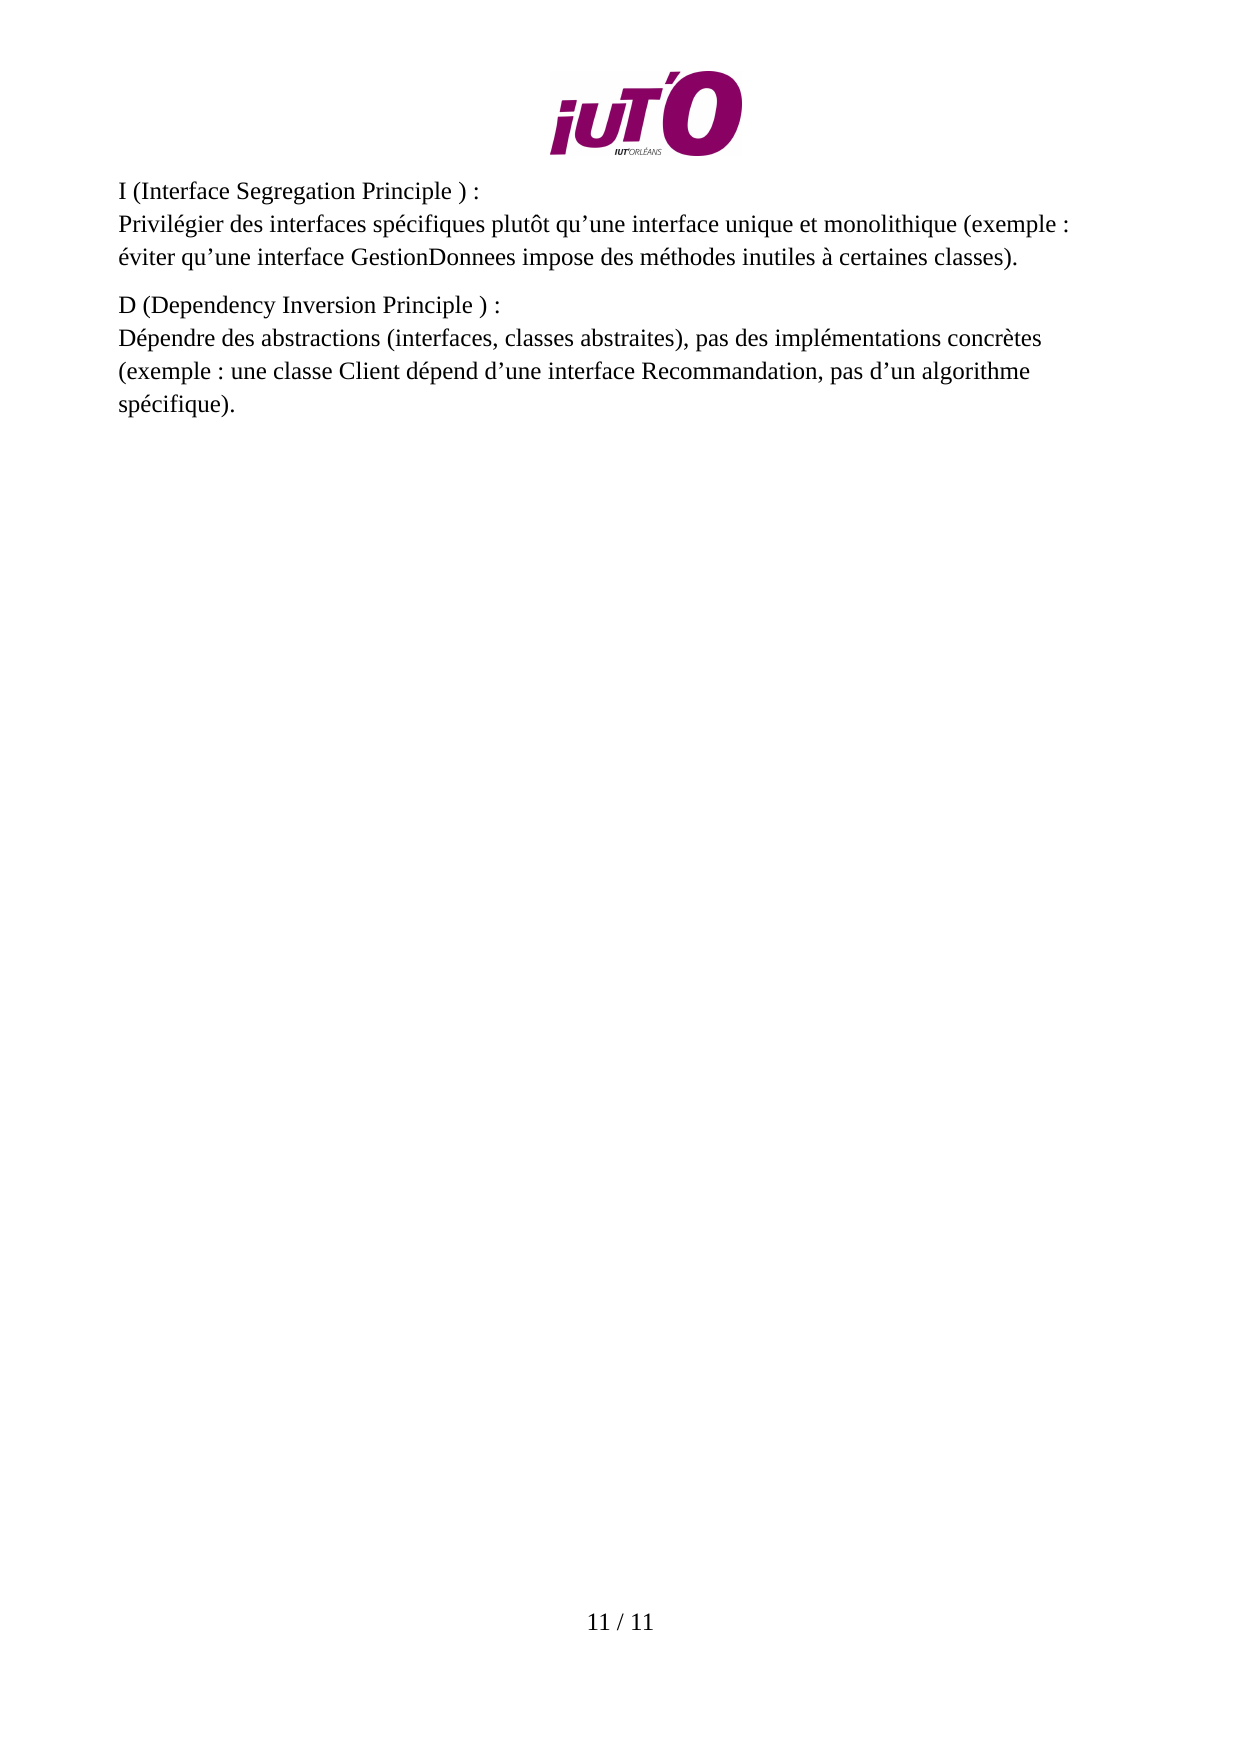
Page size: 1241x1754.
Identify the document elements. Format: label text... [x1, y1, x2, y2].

text I (Interface Segregation Principle ) : Privilégier des interfaces spécifiques plutôt qu’une interface unique et monolithique (exemple : éviter qu’une interface GestionDonnees impose des méthodes inutiles à certaines classes). [118, 176, 1122, 271]
picture [550, 71, 742, 156]
text D (Dependency Inversion Principle ) : Dépendre des abstractions (interfaces, classes abstraites), pas des implémentations concrètes (exemple : une classe Client dépend d’une interface Recommandation, pas d’un algorithme spécifique). [118, 290, 1122, 418]
